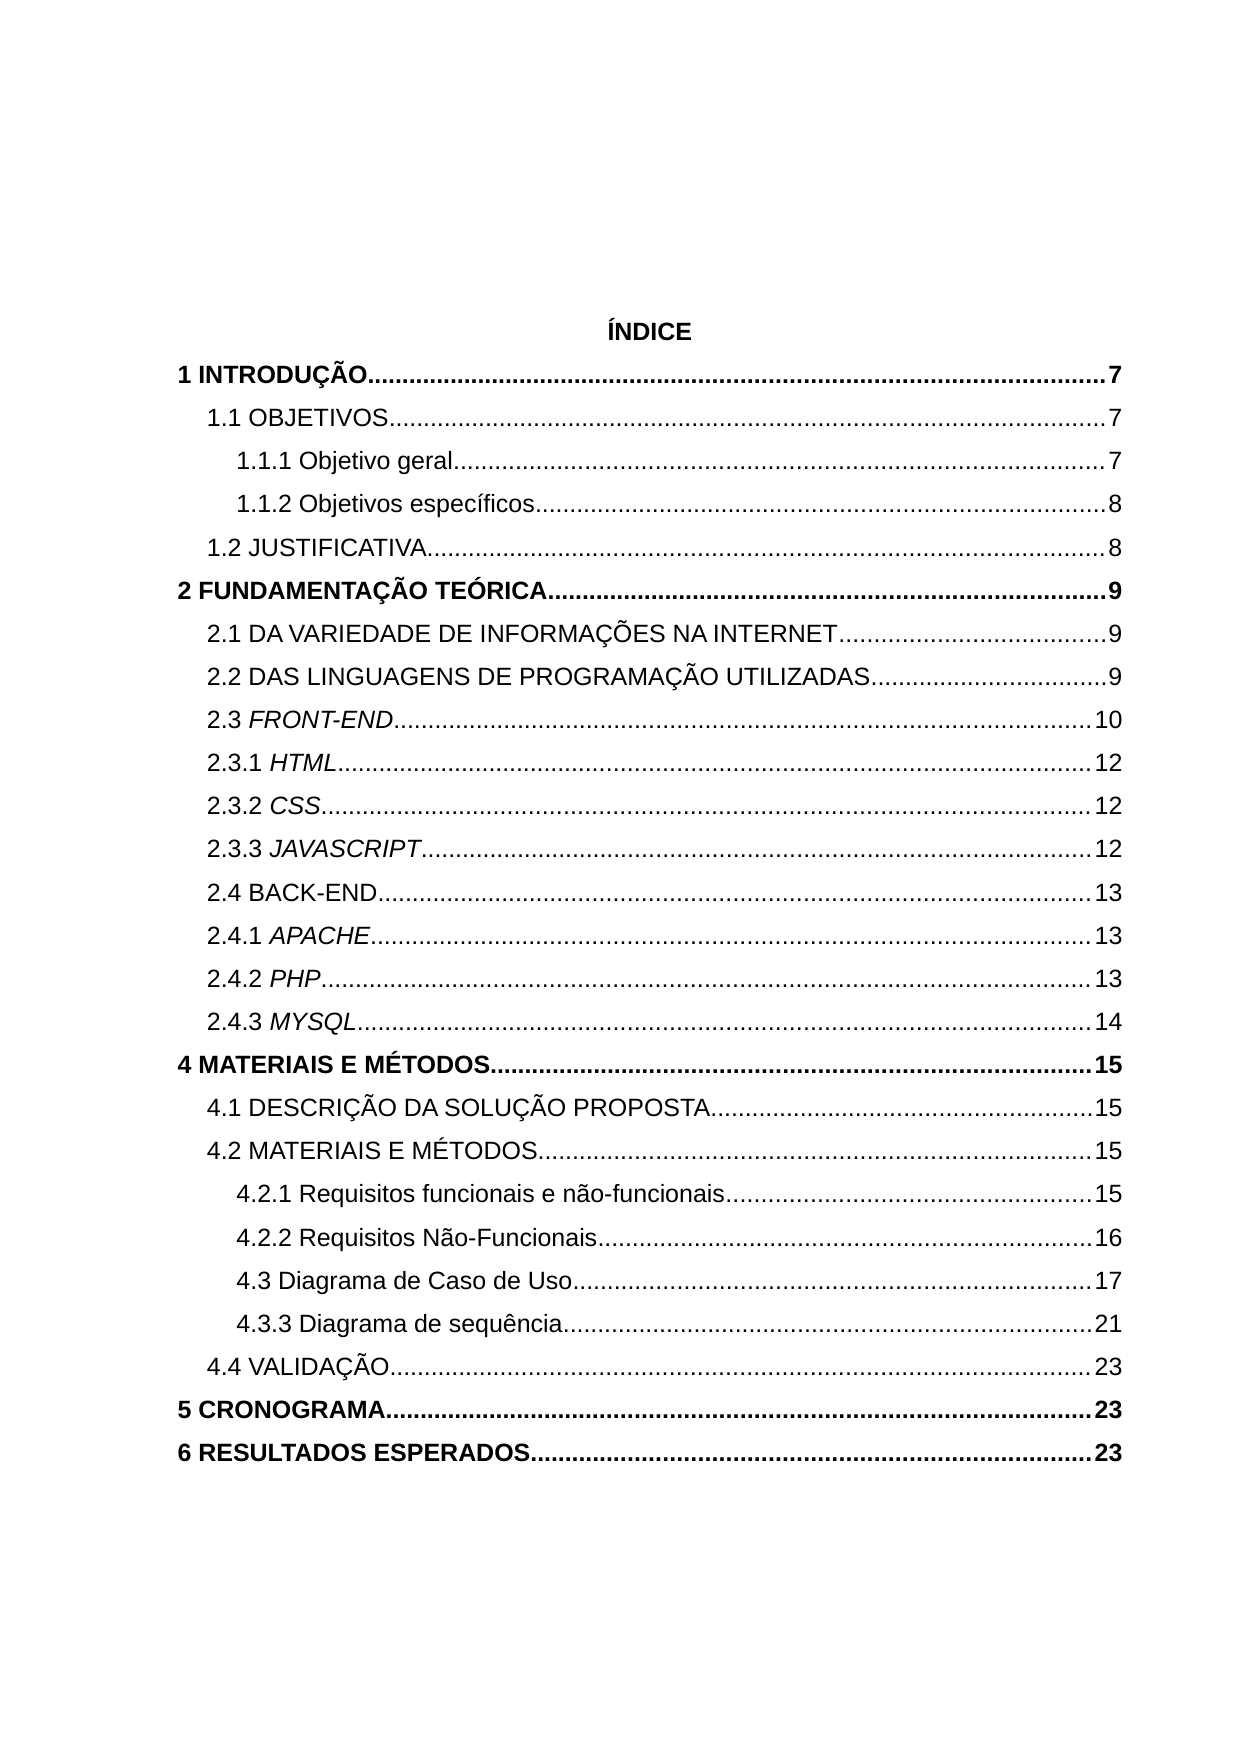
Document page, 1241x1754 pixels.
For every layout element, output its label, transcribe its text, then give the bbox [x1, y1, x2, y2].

text 1.1.1 Objetivo geral 7 [236, 446, 1122, 475]
text 1.1 Objetivos 7 [207, 403, 1122, 432]
text 4.2.2 Requisitos Não-Funcionais 16 [236, 1222, 1122, 1251]
text 4.2.1 Requisitos funcionais e não-funcionais 15 [236, 1179, 1122, 1208]
text 4.4 VALIDAÇÃO 23 [207, 1352, 1122, 1381]
text 1.2 Justificativa 8 [207, 532, 1122, 561]
text 1.1.2 Objetivos específicos 8 [236, 489, 1122, 518]
text 2 FUNDAMENTAÇÃO TEÓRICA 9 [177, 576, 1122, 604]
text 4.3 Diagrama de Caso de Uso 17 [236, 1266, 1122, 1294]
text 2.4.3 MySQL 14 [207, 1007, 1122, 1036]
text 2.4 Back-End 13 [207, 877, 1122, 906]
text 2.3.1 HTML 12 [207, 748, 1122, 777]
text 2.2 DAS LINGUAGENS DE PROGRAMAÇÃO UTILIZADAS 9 [207, 662, 1122, 691]
text 2.4.2 PHP 13 [207, 964, 1122, 992]
text 2.4.1 Apache 13 [207, 921, 1122, 949]
text 4.1 DESCRIÇÃO DA SOLUÇÃO PROPOSTA 15 [207, 1093, 1122, 1122]
text 5 Cronograma 23 [177, 1395, 1122, 1424]
text 4.2 MATERIAIS E MÉTODOS 15 [207, 1136, 1122, 1165]
text 2.3.2 CSS 12 [207, 791, 1122, 820]
text 4.3.3 Diagrama de sequência 21 [236, 1309, 1122, 1337]
text 2.3.3 Javascript 12 [207, 834, 1122, 863]
text 2.1 DA VARIEDADE DE INFORMAÇÕES NA INTERNET 9 [207, 619, 1122, 647]
text 4 MATERIAIS E MÉTODOS 15 [177, 1050, 1122, 1079]
subtitle Índice [177, 317, 1122, 346]
text 1 INTRODUÇÃO 7 [177, 360, 1122, 389]
text 2.3 Front-End 10 [207, 705, 1122, 734]
text 6 RESULTADOS ESPERADOS 23 [177, 1438, 1122, 1467]
